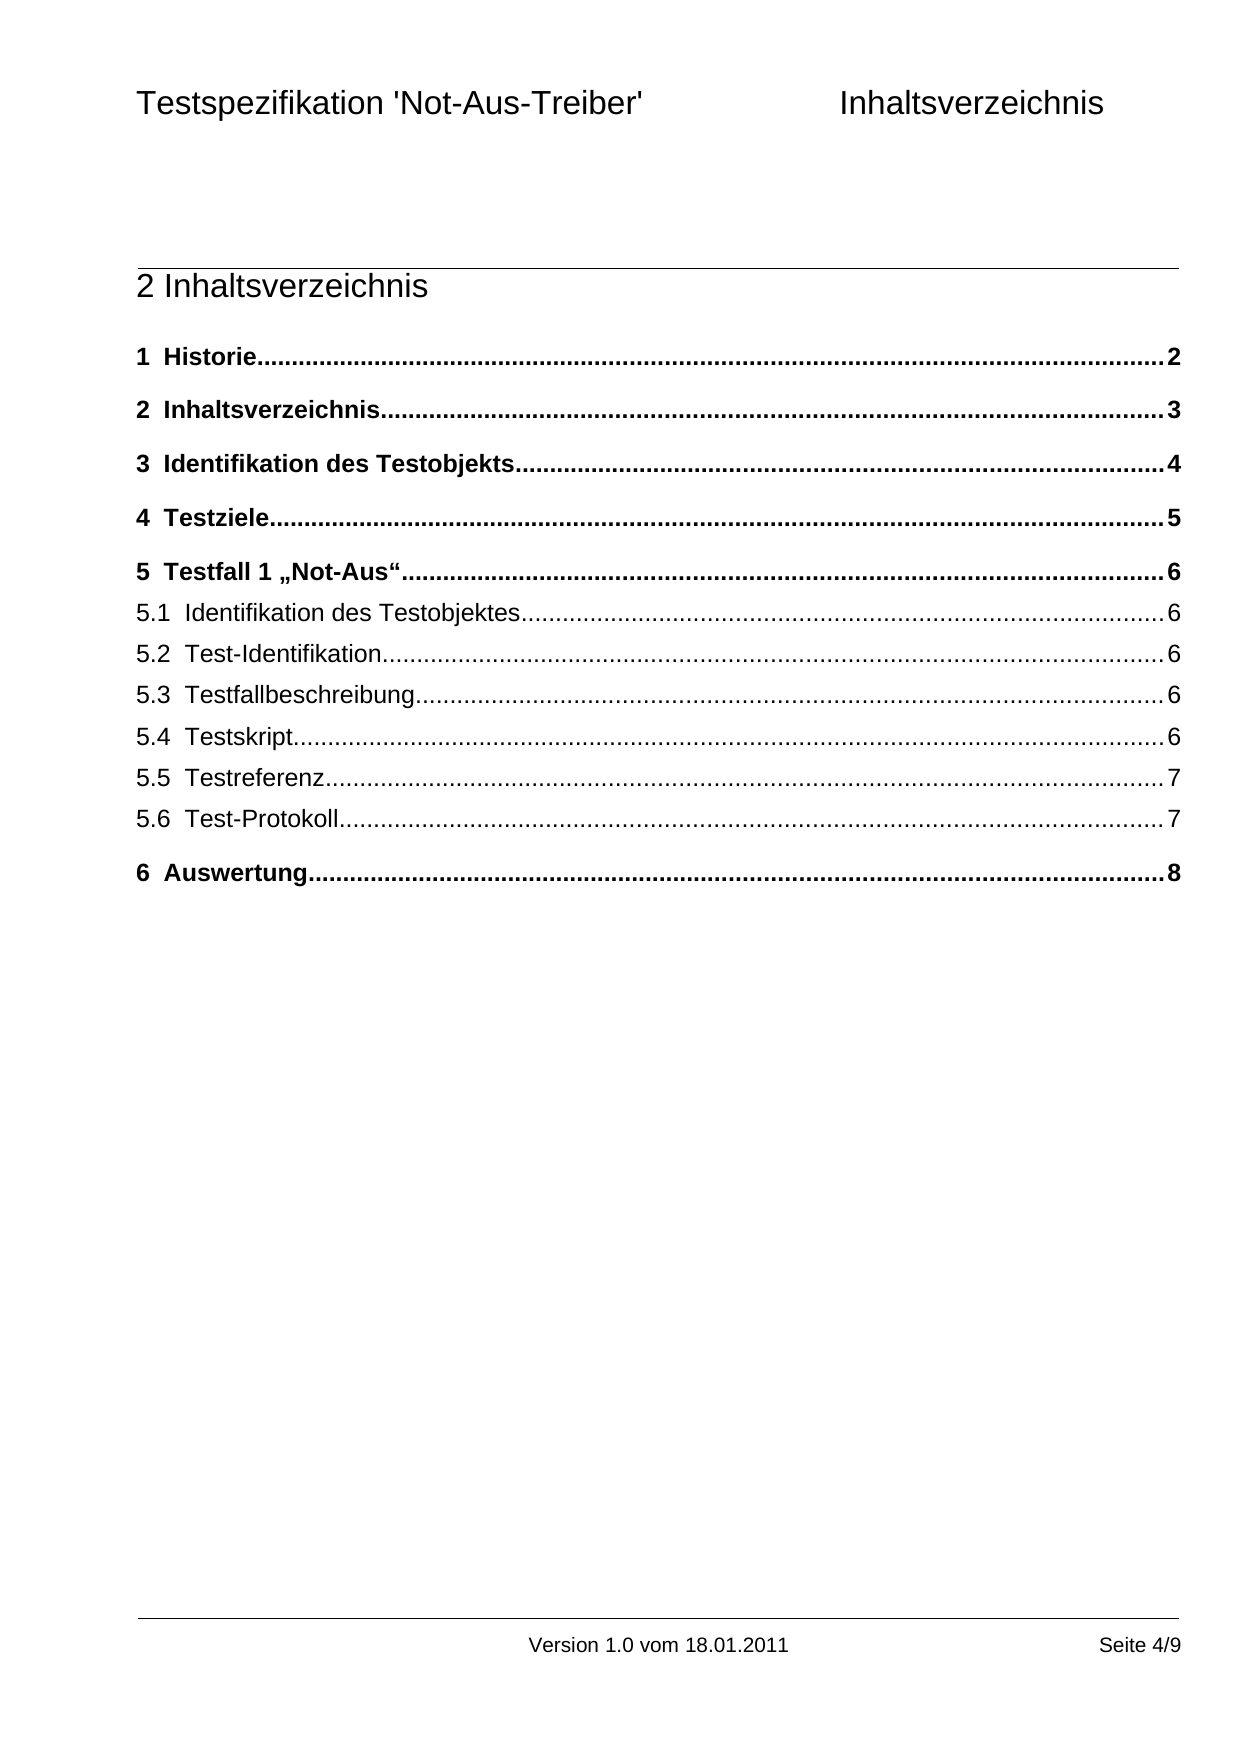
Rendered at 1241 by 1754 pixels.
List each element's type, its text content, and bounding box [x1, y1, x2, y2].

text 4 Testziele 5 [136, 503, 1181, 532]
text 5.6 Test-Protokoll 7 [136, 804, 1181, 833]
text 5.4 Testskript 6 [136, 722, 1181, 751]
text 5.5 Testreferenz 7 [136, 763, 1181, 792]
subtitle Inhaltsverzeichnis [136, 289, 1181, 304]
text 6 Auswertung 8 [136, 858, 1181, 887]
text 5.1 Identifikation des Testobjektes 6 [136, 598, 1181, 627]
text 5.3 Testfallbeschreibung 6 [136, 681, 1181, 709]
text 5 Testfall 1 „Not-Aus“ 6 [136, 557, 1181, 586]
text 3 Identifikation des Testobjekts 4 [136, 449, 1181, 478]
text 2 Inhaltsverzeichnis 3 [136, 396, 1181, 424]
text 1 Historie 2 [136, 342, 1181, 371]
text 5.2 Test-Identifikation 6 [136, 639, 1181, 668]
